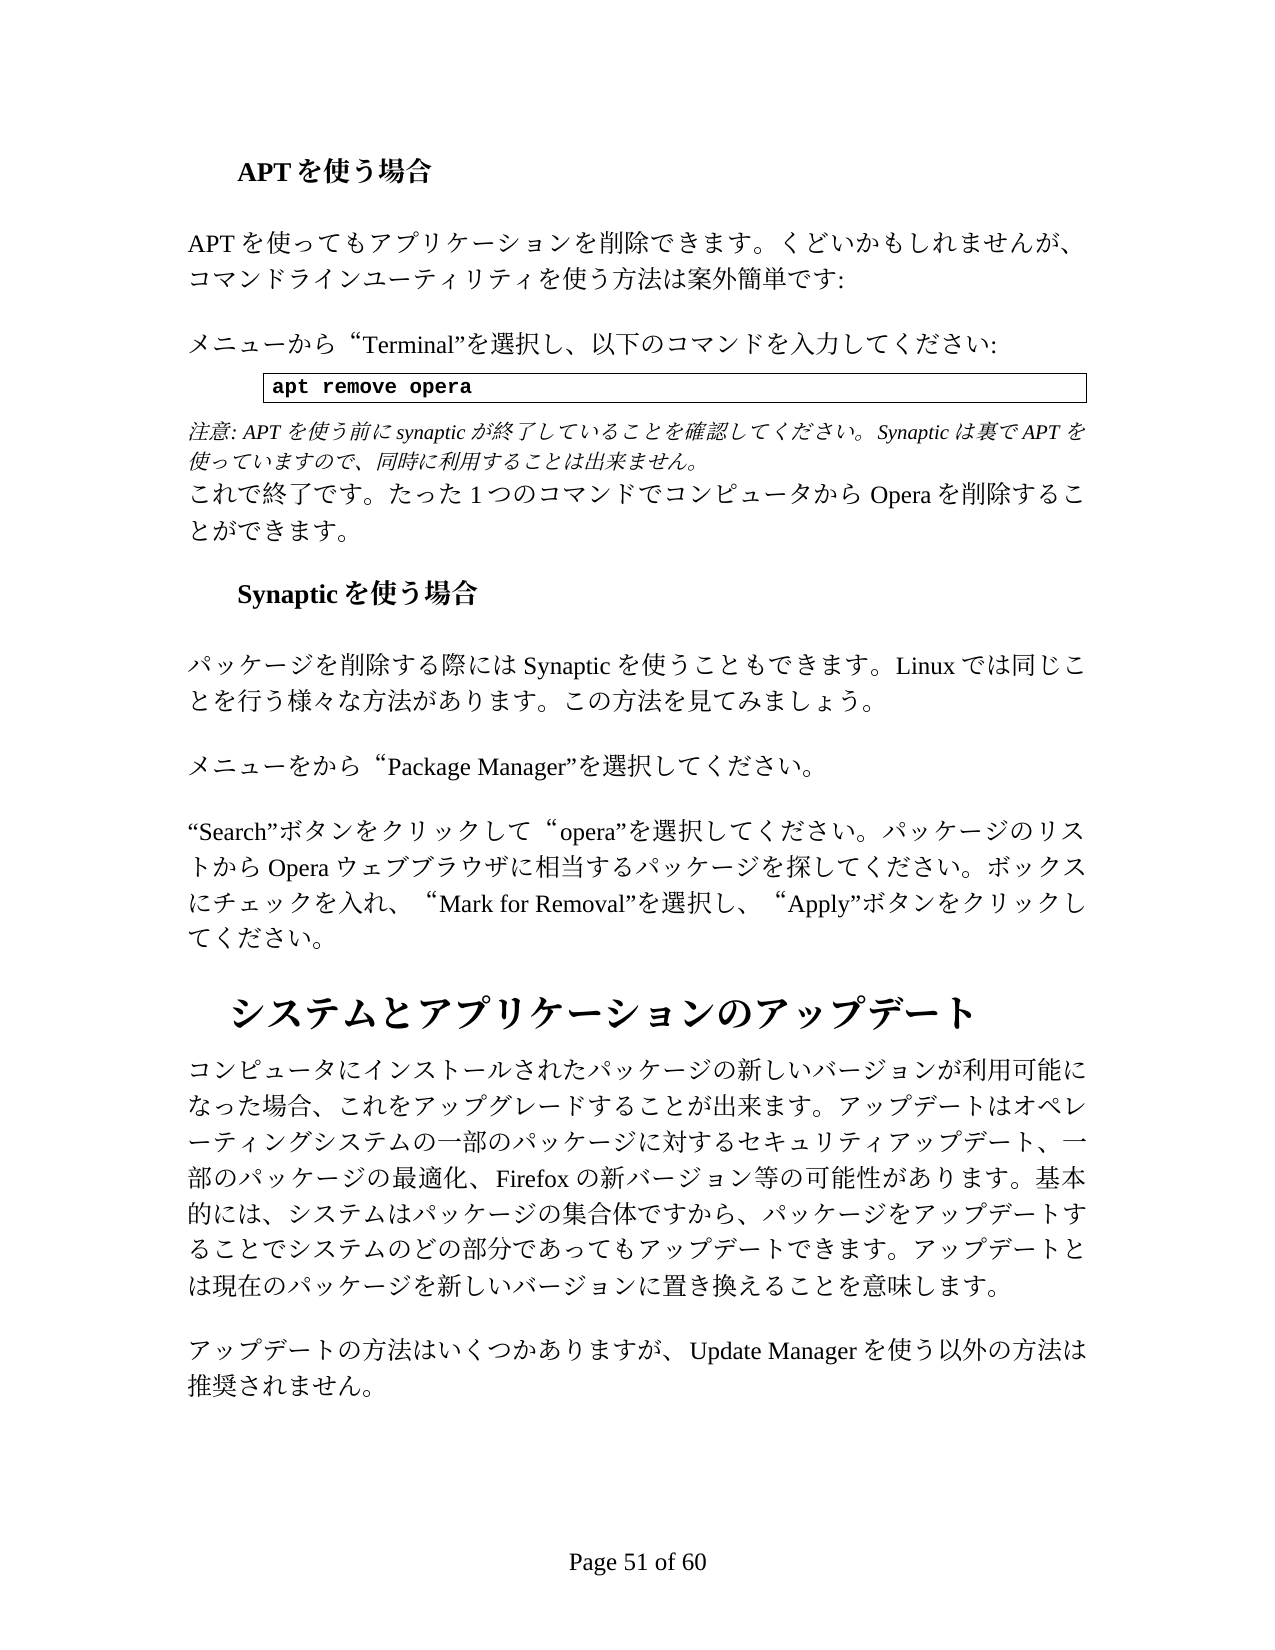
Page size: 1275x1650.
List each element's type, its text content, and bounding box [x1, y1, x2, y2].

subtitle APTを使う場合 [187, 150, 1087, 189]
text “Search”ボタンをクリックして“opera”を選択してください。パッケージのリストからOperaウェブブラウザに相当するパッケージを探してください。ボックスにチェックを入れ、“Mark for Removal”を選択し、“Apply”ボタンをクリックしてください。 [187, 811, 1087, 955]
text APTを使ってもアプリケーションを削除できます。くどいかもしれませんが、コマンドラインユーティリティを使う方法は案外簡単です: [187, 224, 1087, 296]
text アップデートの方法はいくつかありますが、Update Managerを使う以外の方法は推奨されません。 [187, 1331, 1087, 1403]
text メニューをから“Package Manager”を選択してください。 [187, 747, 1087, 783]
text メニューから“Terminal”を選択し、以下のコマンドを入力してください: [187, 324, 1087, 361]
subtitle システムとアプリケーションのアップデート [187, 984, 1087, 1038]
text パッケージを削除する際にはSynapticを使うこともできます。Linuxでは同じことを行う様々な方法があります。この方法を見てみましょう。 [187, 646, 1087, 718]
